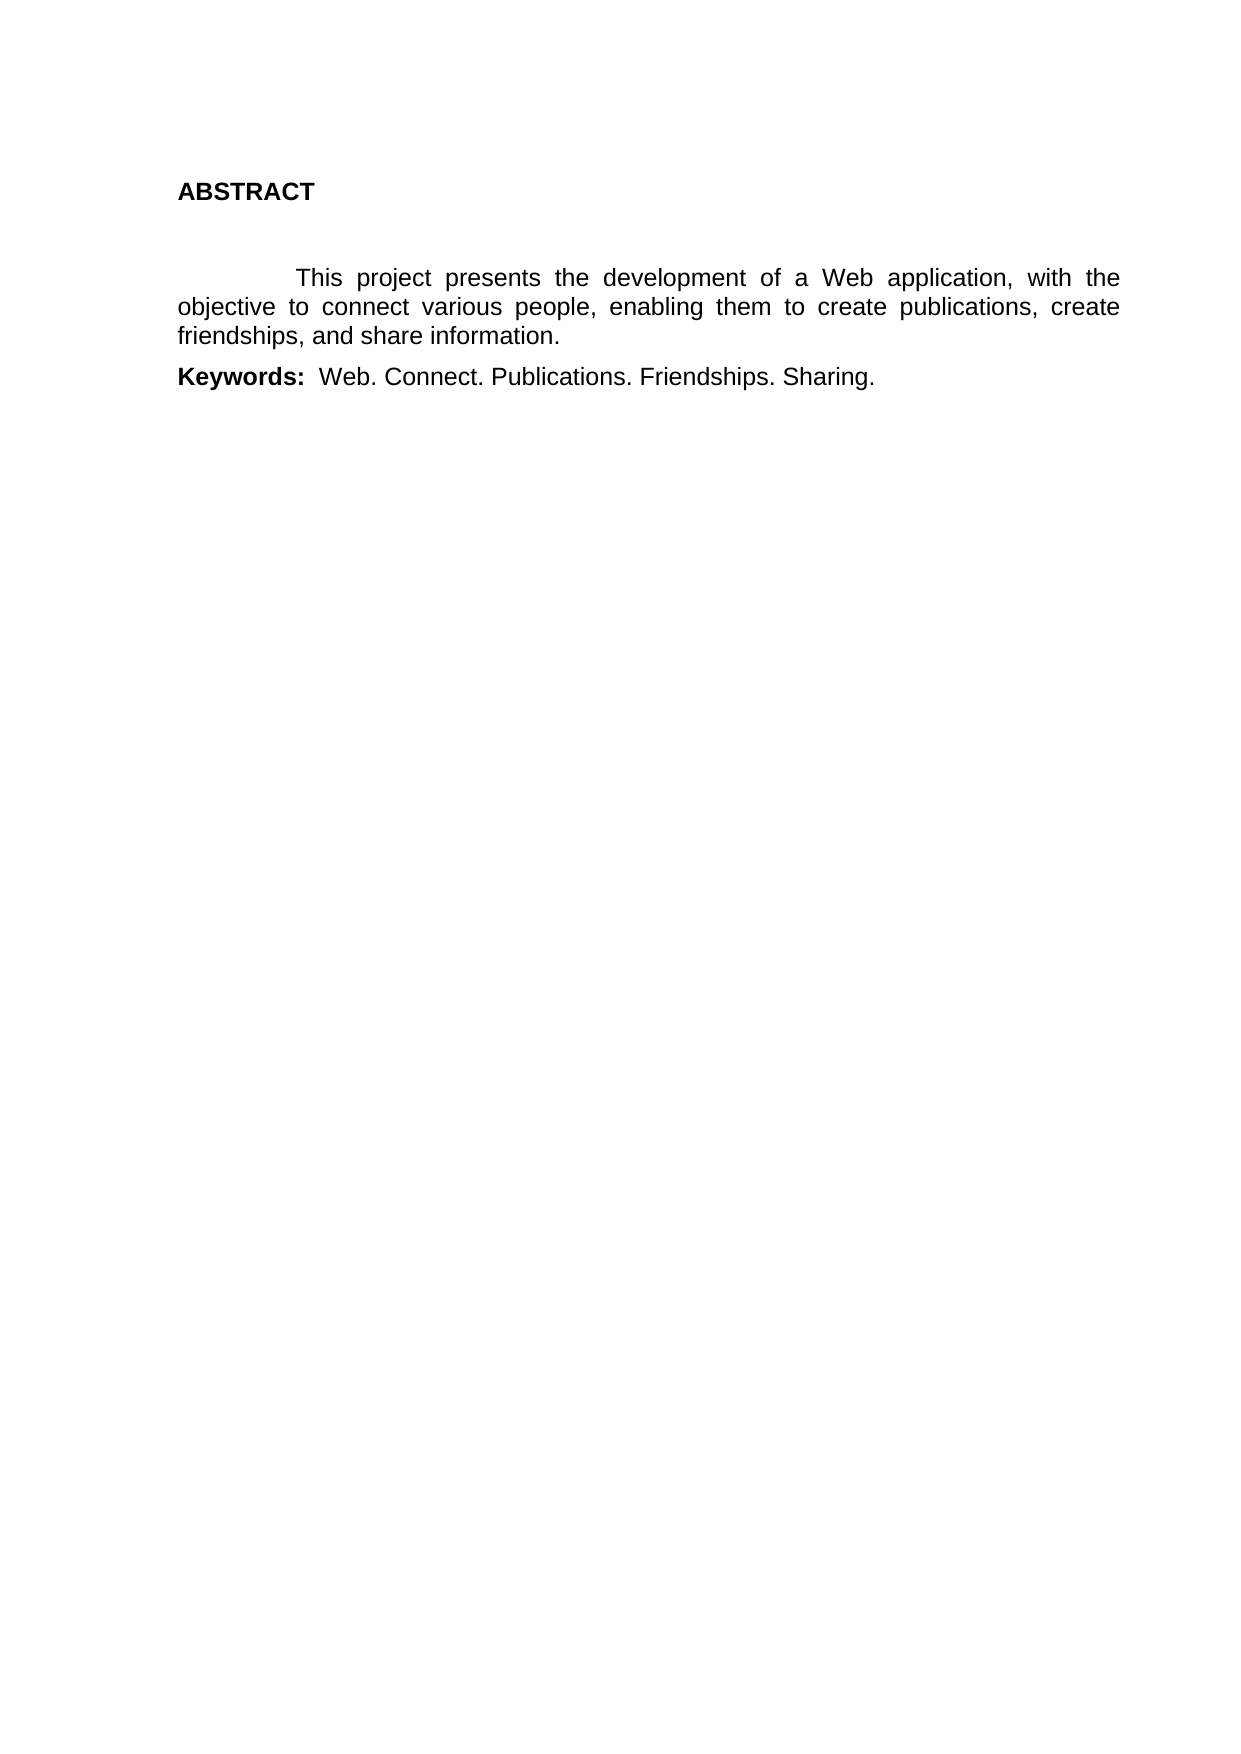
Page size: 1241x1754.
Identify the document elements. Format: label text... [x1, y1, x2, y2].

text This project presents the development of a Web application, with the objective to connect various people, enabling them to create publications, create friendships, and share information. [177, 263, 1122, 350]
text ABSTRACT [177, 177, 1122, 206]
text Keywords: Web. Connect. Publications. Friendships. Sharing. [177, 362, 1122, 391]
